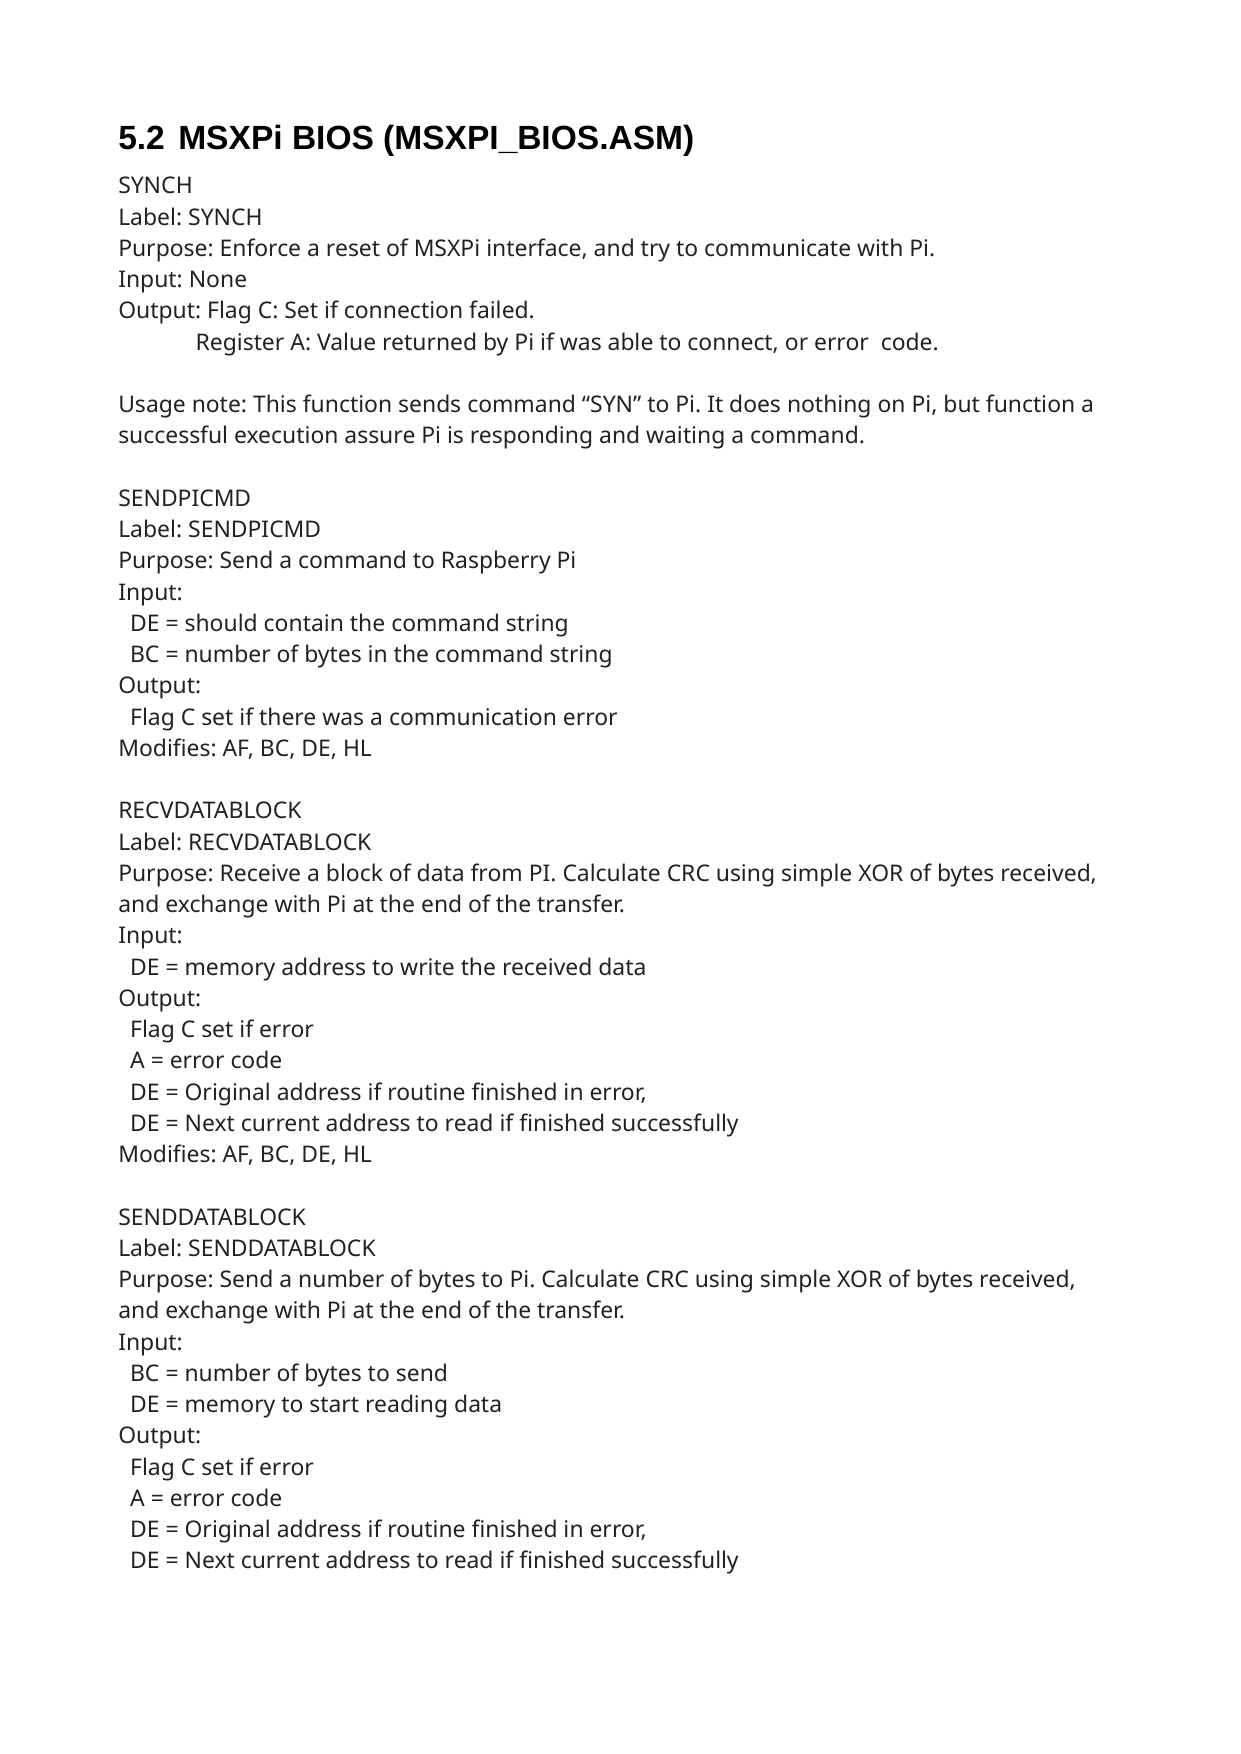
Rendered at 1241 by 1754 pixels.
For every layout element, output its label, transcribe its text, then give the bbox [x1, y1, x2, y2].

text RECVDATABLOCK [118, 794, 1122, 826]
text DE = Original address if routine finished in error, [118, 1513, 1122, 1544]
text Label: SENDDATABLOCK [118, 1232, 1122, 1263]
text DE = Original address if routine finished in error, [118, 1076, 1122, 1107]
text Output: [118, 669, 1122, 701]
text SENDDATABLOCK [118, 1201, 1122, 1232]
text Modifies: AF, BC, DE, HL [118, 1138, 1122, 1169]
text DE = memory address to write the received data [118, 951, 1122, 982]
text Flag C set if there was a communication error [118, 701, 1122, 732]
subtitle MSXPi BIOS (MSXPI_BIOS.ASM) [118, 118, 1122, 157]
text Input: [118, 919, 1122, 951]
text A = error code [118, 1044, 1122, 1076]
text Output: Flag C: Set if connection failed. [118, 294, 1122, 326]
text Input: [118, 576, 1122, 607]
text Output: [118, 982, 1122, 1013]
text DE = Next current address to read if finished successfully [118, 1107, 1122, 1138]
text Modifies: AF, BC, DE, HL [118, 732, 1122, 763]
text Label: RECVDATABLOCK [118, 826, 1122, 857]
text Label: SENDPICMD [118, 513, 1122, 544]
text A = error code [118, 1482, 1122, 1513]
text Purpose: Send a command to Raspberry Pi [118, 544, 1122, 576]
text Register A: Value returned by Pi if was able to connect, or error code. [118, 326, 1122, 357]
text SENDPICMD [118, 482, 1122, 513]
text BC = number of bytes in the command string [118, 638, 1122, 669]
text Input: None [118, 263, 1122, 294]
text SYNCH [118, 169, 1122, 201]
text DE = Next current address to read if finished successfully [118, 1544, 1122, 1576]
text Input: [118, 1326, 1122, 1357]
text Usage note: This function sends command “SYN” to Pi. It does nothing on Pi, but function a successful execution assure Pi is responding and waiting a command. [118, 388, 1122, 451]
text Flag C set if error [118, 1451, 1122, 1482]
text DE = should contain the command string [118, 607, 1122, 638]
text BC = number of bytes to send [118, 1357, 1122, 1388]
text DE = memory to start reading data [118, 1388, 1122, 1419]
text Purpose: Enforce a reset of MSXPi interface, and try to communicate with Pi. [118, 232, 1122, 263]
text Label: SYNCH [118, 201, 1122, 232]
text Flag C set if error [118, 1013, 1122, 1044]
text Output: [118, 1419, 1122, 1451]
text Purpose: Receive a block of data from PI. Calculate CRC using simple XOR of bytes received, and exchange with Pi at the end of the transfer. [118, 857, 1122, 919]
text Purpose: Send a number of bytes to Pi. Calculate CRC using simple XOR of bytes received, and exchange with Pi at the end of the transfer. [118, 1263, 1122, 1326]
